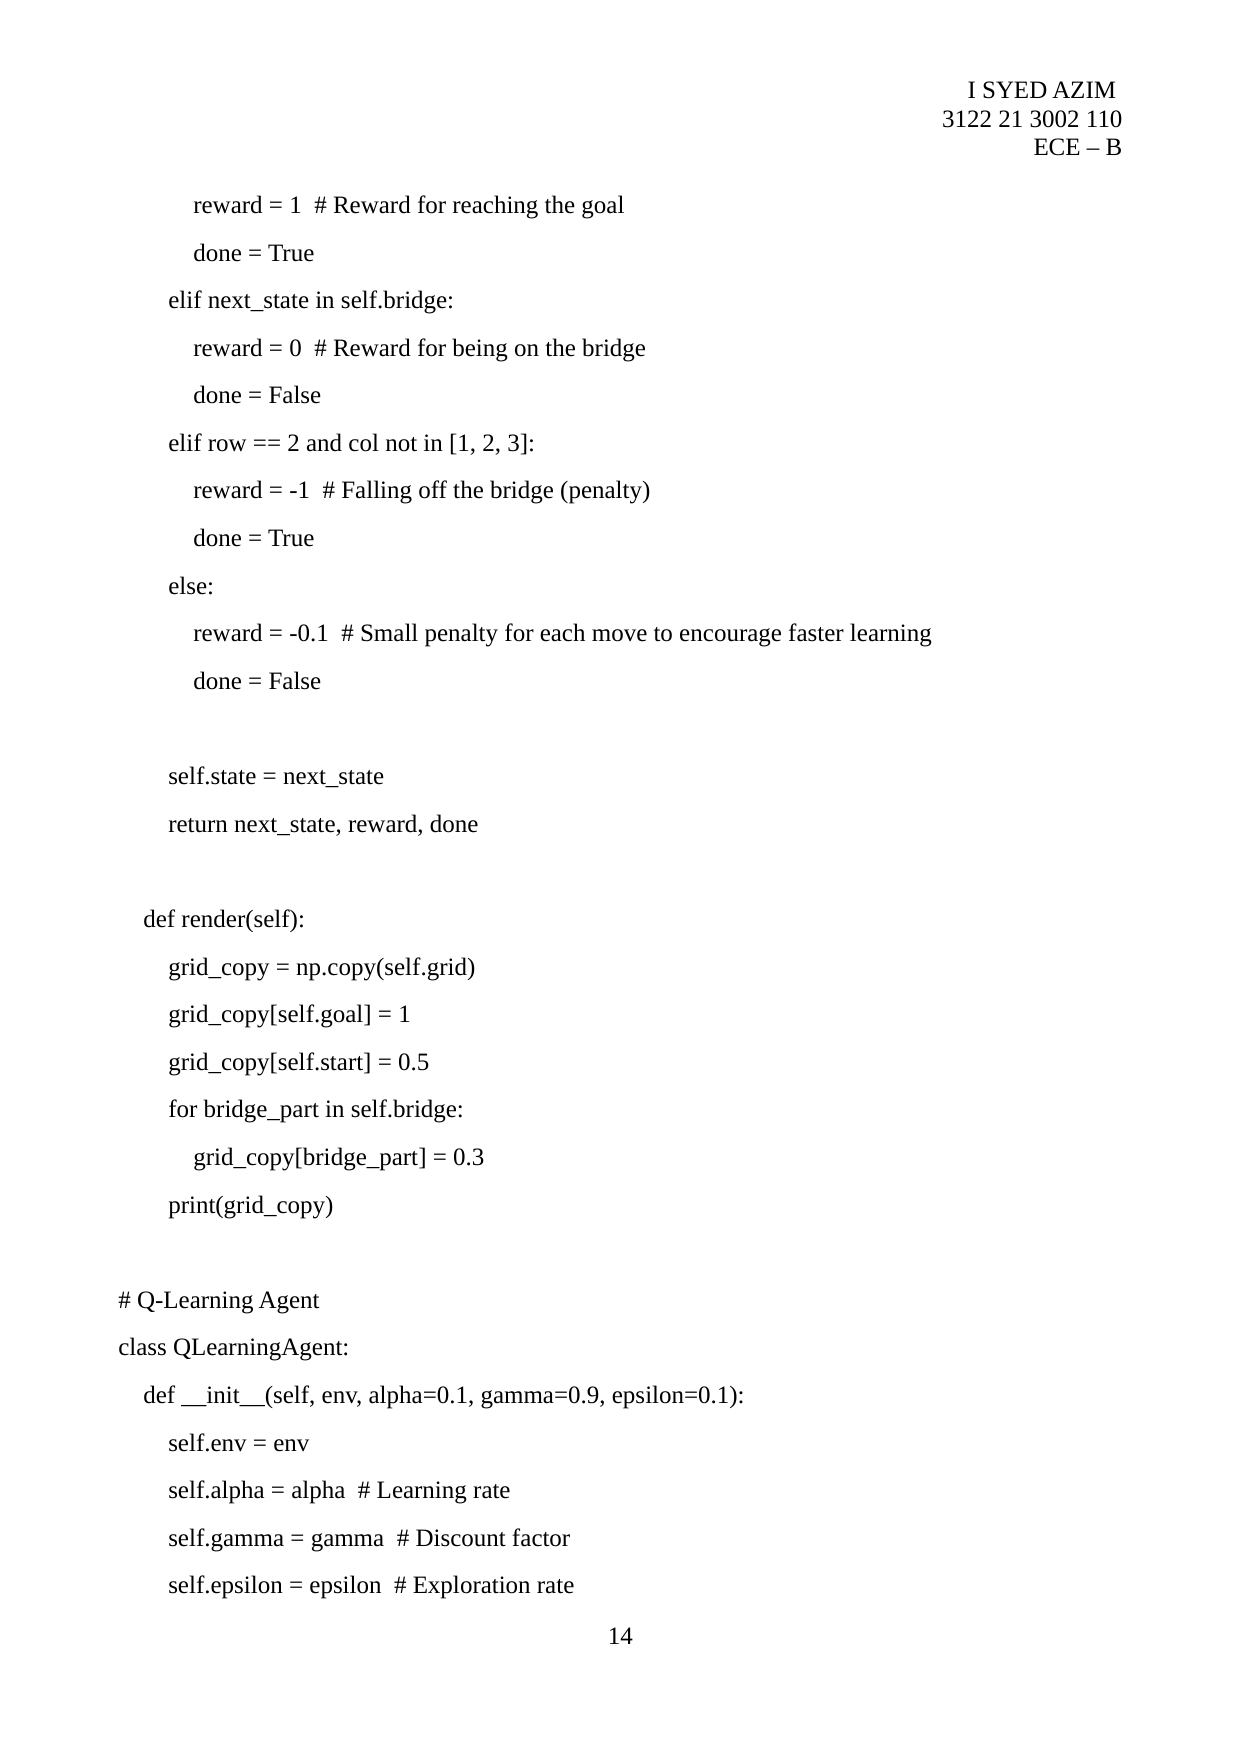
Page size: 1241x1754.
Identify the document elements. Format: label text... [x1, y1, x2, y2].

text done = False [118, 380, 1122, 409]
text grid_copy[self.start] = 0.5 [118, 1047, 1122, 1076]
text reward = -1 # Falling off the bridge (penalty) [118, 476, 1122, 504]
text elif row == 2 and col not in [1, 2, 3]: [118, 428, 1122, 457]
text for bridge_part in self.bridge: [118, 1094, 1122, 1123]
text self.epsilon = epsilon # Exploration rate [118, 1571, 1122, 1599]
text grid_copy[bridge_part] = 0.3 [118, 1142, 1122, 1171]
text reward = 0 # Reward for being on the bridge [118, 333, 1122, 362]
text self.gamma = gamma # Discount factor [118, 1523, 1122, 1552]
text else: [118, 571, 1122, 599]
text print(grid_copy) [118, 1190, 1122, 1218]
text grid_copy = np.copy(self.grid) [118, 952, 1122, 980]
text def __init__(self, env, alpha=0.1, gamma=0.9, epsilon=0.1): [118, 1380, 1122, 1409]
text reward = -0.1 # Small penalty for each move to encourage faster learning [118, 618, 1122, 647]
text def render(self): [118, 904, 1122, 933]
text grid_copy[self.goal] = 1 [118, 999, 1122, 1028]
text class QLearningAgent: [118, 1332, 1122, 1361]
text return next_state, reward, done [118, 809, 1122, 838]
text self.env = env [118, 1428, 1122, 1456]
text # Q-Learning Agent [118, 1285, 1122, 1314]
text reward = 1 # Reward for reaching the goal [118, 190, 1122, 219]
text self.alpha = alpha # Learning rate [118, 1475, 1122, 1504]
text done = True [118, 238, 1122, 266]
text elif next_state in self.bridge: [118, 285, 1122, 314]
text done = False [118, 666, 1122, 695]
text self.state = next_state [118, 761, 1122, 790]
text done = True [118, 523, 1122, 552]
